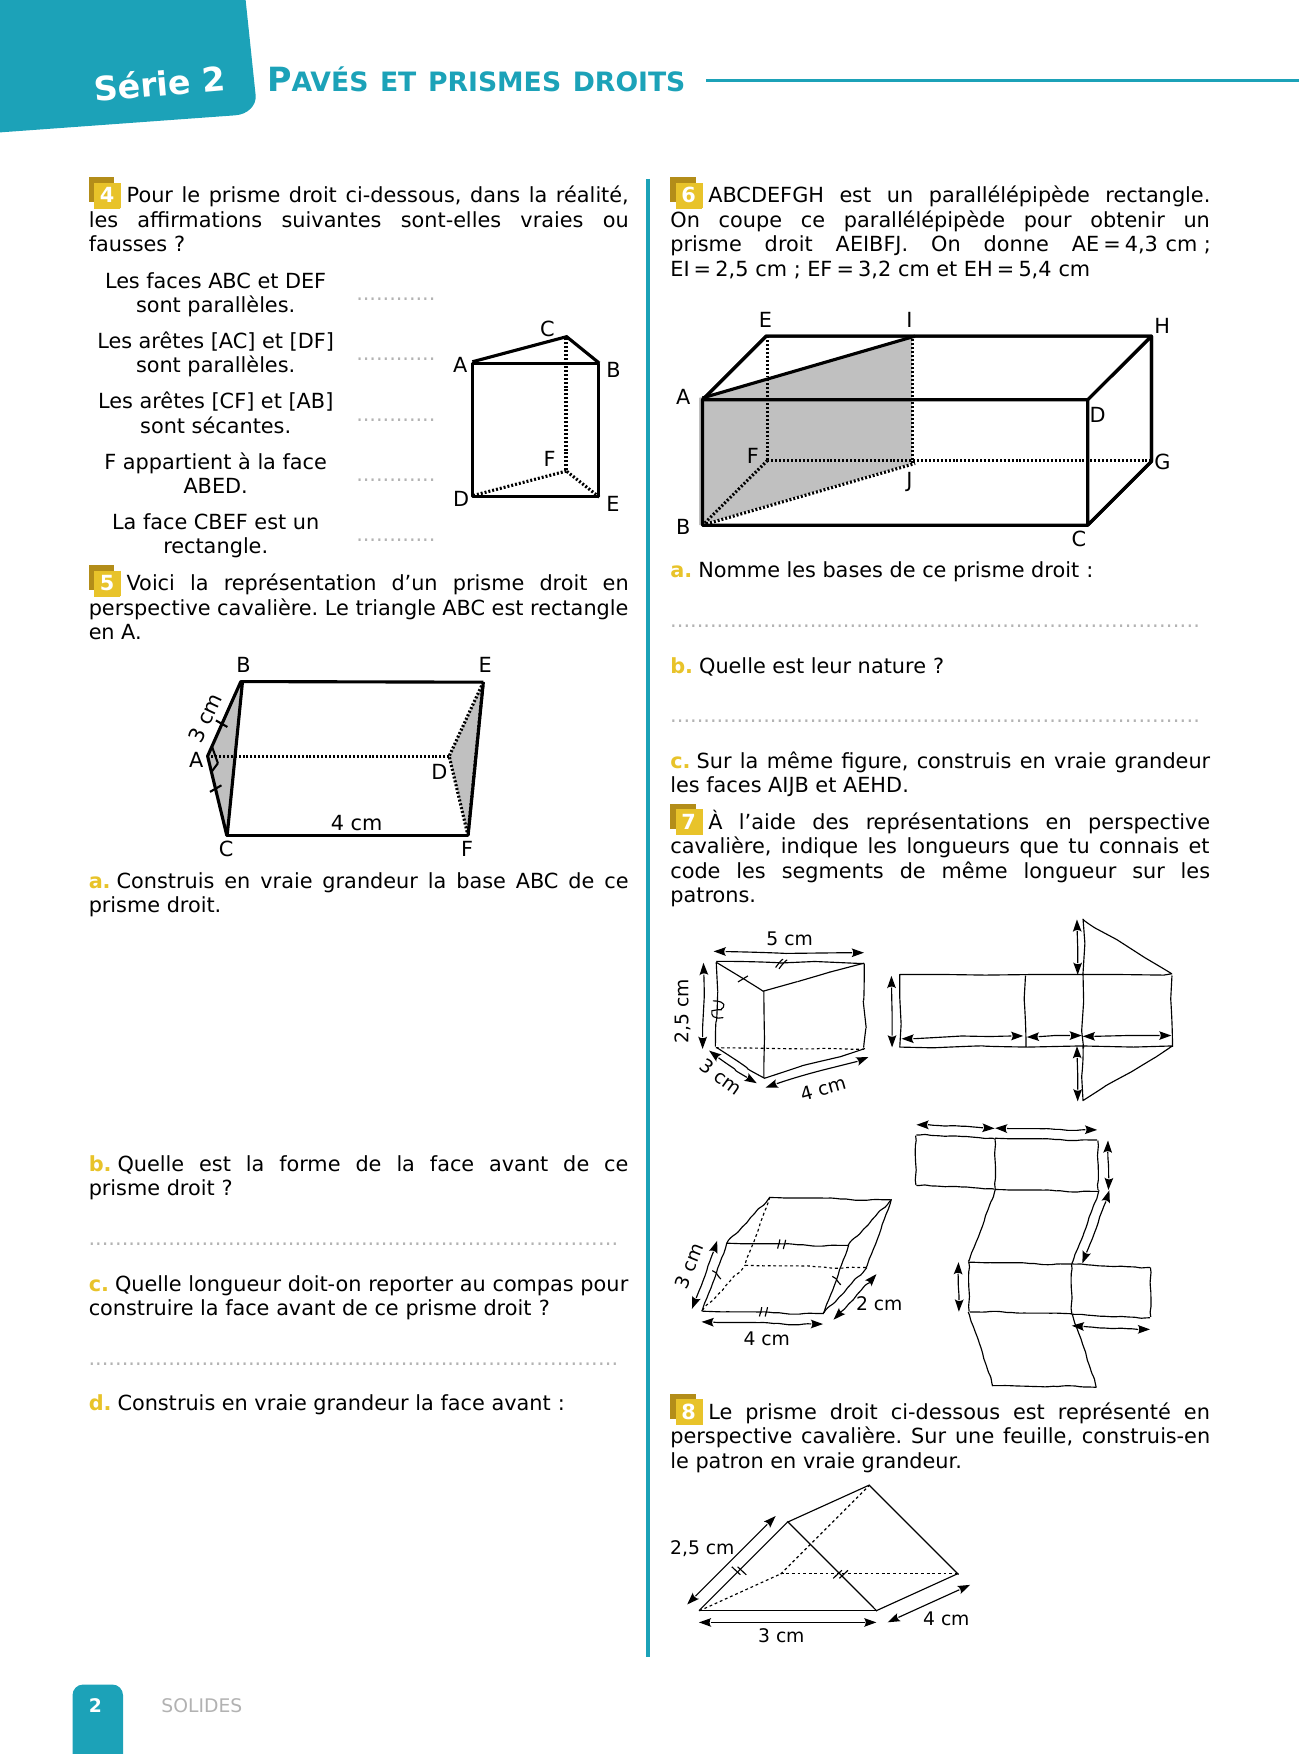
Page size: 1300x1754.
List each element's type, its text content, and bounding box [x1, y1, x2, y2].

subtitle Quelle est leur nature ? [670, 654, 1211, 678]
table_cell F appartient à la face ABED. [89, 444, 348, 504]
subtitle Voici la représentation d’un prisme droit en perspective cavalière. Le triangle ABC est rectangle en A. [88, 565, 629, 644]
table_cell Les arêtes [AC] et [DF] sont parallèles. [89, 323, 348, 383]
subtitle Construis en vraie grandeur la face avant : [88, 1391, 629, 1415]
subtitle Le prisme droit ci-dessous est représenté en perspective cavalière. Sur une feuille, construis-en le patron en vraie grandeur. [670, 1393, 1211, 1473]
table_cell ............ [348, 384, 443, 444]
subtitle Nomme les bases de ce prisme droit : [670, 299, 1211, 583]
table_cell La face CBEF est un rectangle. [89, 504, 348, 565]
subtitle Pour le prisme droit ci-dessous, dans la réalité, les affirmations suivantes sont-elles vraies ou fausses ? [88, 177, 629, 257]
table_header Les faces ABC et DEF sont parallèles. [89, 263, 348, 323]
table_cell Les arêtes [CF] et [AB] sont sécantes. [89, 384, 348, 444]
subtitle Quelle est la forme de la face avant de ce prisme droit ? [88, 1152, 629, 1201]
subtitle ABCDEFGH est un parallélépipède rectangle. On coupe ce parallélépipède pour obtenir un prisme droit AEIBFJ. On donne AE = 4,3 cm ; EI = 2,5 cm ; EF = 3,2 cm et EH = 5,4 cm [670, 177, 1211, 281]
table_cell ............ [348, 444, 443, 504]
table_header [443, 263, 628, 565]
table_cell ............ [348, 323, 443, 383]
subtitle Construis en vraie grandeur la base ABC de ce prisme droit. [88, 662, 629, 918]
subtitle À l’aide des représentations en perspective cavalière, indique les longueurs que tu connais et code les segments de même longueur sur les patrons. [670, 803, 1211, 907]
table_header ............ [348, 263, 443, 323]
subtitle Sur la même figure, construis en vraie grandeur les faces AIJB et AEHD. [670, 749, 1211, 797]
table_cell ............ [348, 504, 443, 565]
subtitle Quelle longueur doit-on reporter au compas pour construire la face avant de ce prisme droit ? [88, 1272, 629, 1320]
